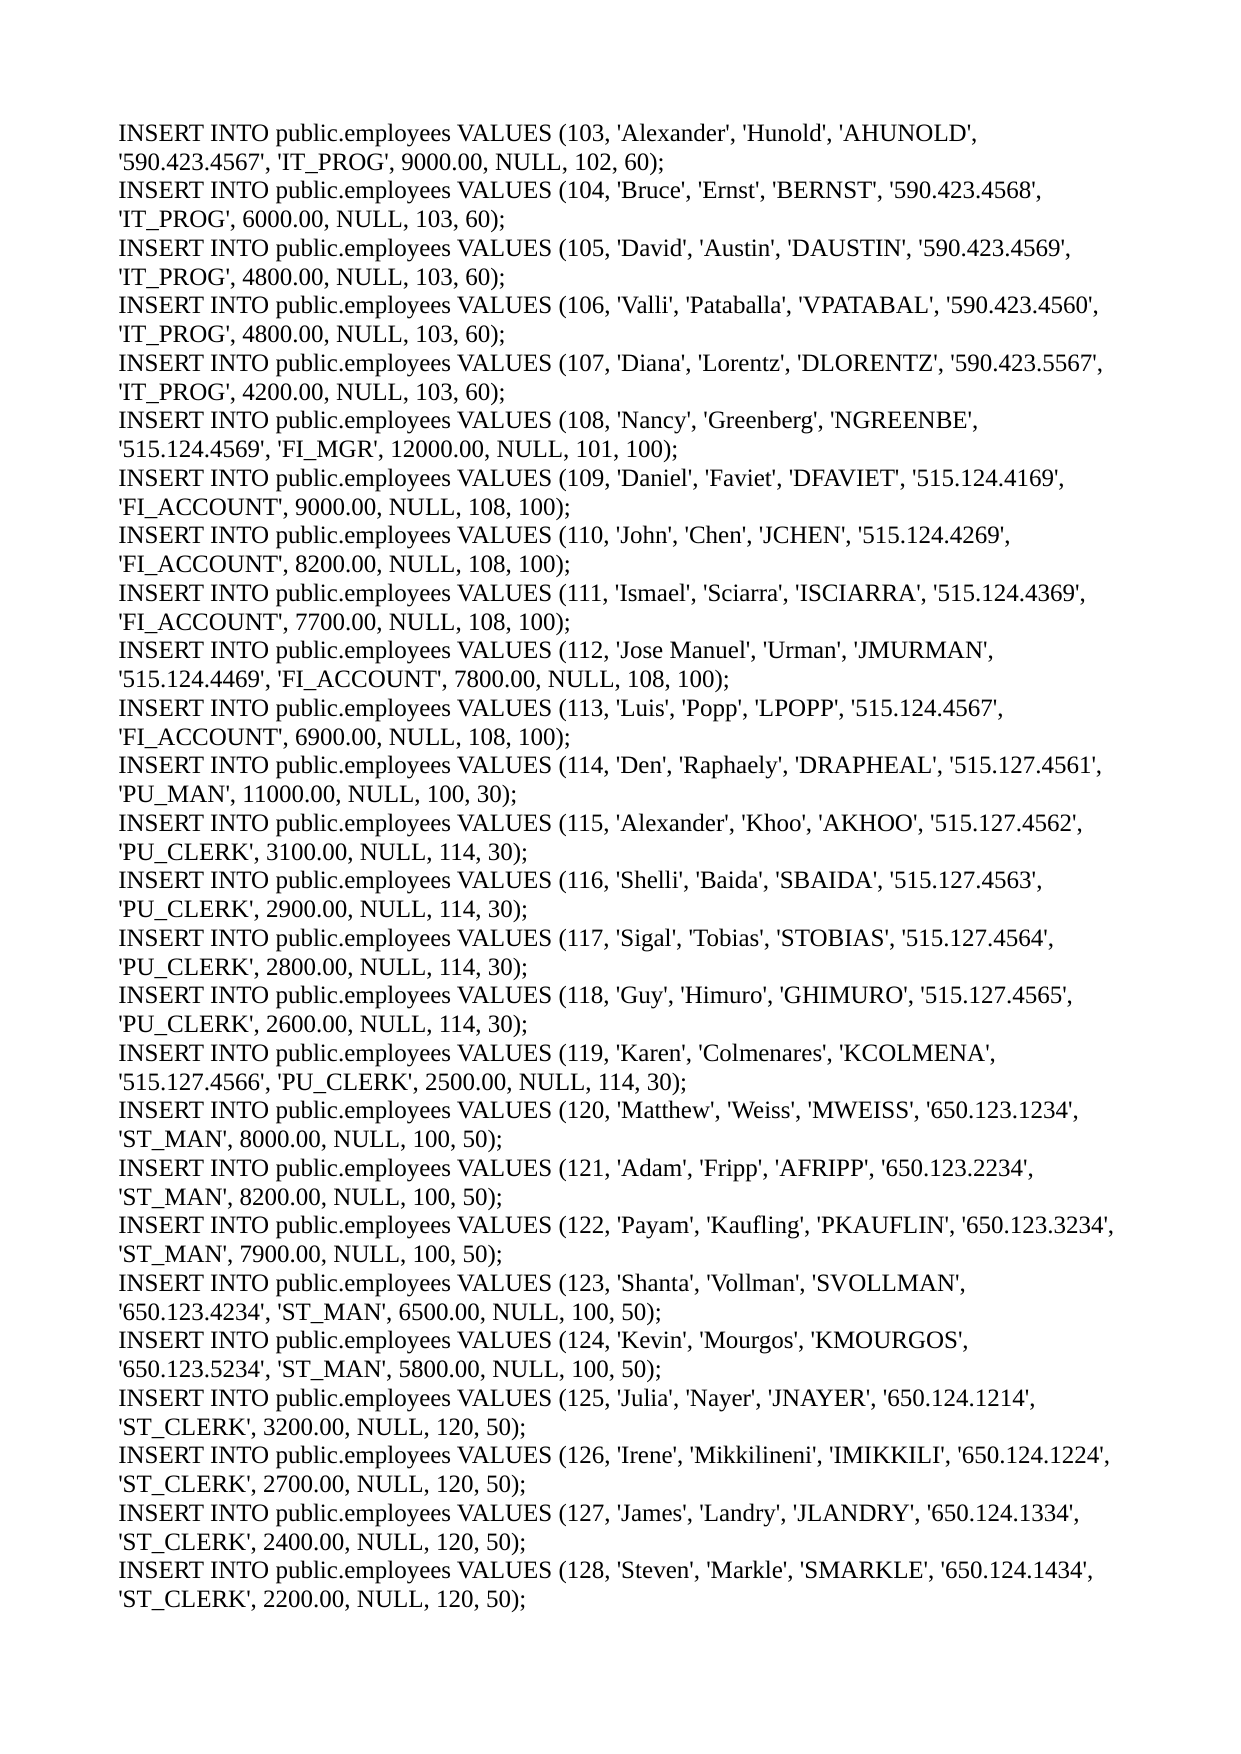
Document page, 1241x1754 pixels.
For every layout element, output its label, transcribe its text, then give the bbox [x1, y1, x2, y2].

text INSERT INTO public.employees VALUES (104, 'Bruce', 'Ernst', 'BERNST', '590.423.4568', 'IT_PROG', 6000.00, NULL, 103, 60); [118, 176, 1122, 233]
text INSERT INTO public.employees VALUES (119, 'Karen', 'Colmenares', 'KCOLMENA', '515.127.4566', 'PU_CLERK', 2500.00, NULL, 114, 30); [118, 1038, 1122, 1096]
text INSERT INTO public.employees VALUES (108, 'Nancy', 'Greenberg', 'NGREENBE', '515.124.4569', 'FI_MGR', 12000.00, NULL, 101, 100); [118, 406, 1122, 463]
text INSERT INTO public.employees VALUES (120, 'Matthew', 'Weiss', 'MWEISS', '650.123.1234', 'ST_MAN', 8000.00, NULL, 100, 50); [118, 1096, 1122, 1153]
text INSERT INTO public.employees VALUES (111, 'Ismael', 'Sciarra', 'ISCIARRA', '515.124.4369', 'FI_ACCOUNT', 7700.00, NULL, 108, 100); [118, 578, 1122, 636]
text INSERT INTO public.employees VALUES (128, 'Steven', 'Markle', 'SMARKLE', '650.124.1434', 'ST_CLERK', 2200.00, NULL, 120, 50); [118, 1556, 1122, 1613]
text INSERT INTO public.employees VALUES (113, 'Luis', 'Popp', 'LPOPP', '515.124.4567', 'FI_ACCOUNT', 6900.00, NULL, 108, 100); [118, 693, 1122, 751]
text INSERT INTO public.employees VALUES (117, 'Sigal', 'Tobias', 'STOBIAS', '515.127.4564', 'PU_CLERK', 2800.00, NULL, 114, 30); [118, 923, 1122, 981]
text INSERT INTO public.employees VALUES (124, 'Kevin', 'Mourgos', 'KMOURGOS', '650.123.5234', 'ST_MAN', 5800.00, NULL, 100, 50); [118, 1326, 1122, 1383]
text INSERT INTO public.employees VALUES (114, 'Den', 'Raphaely', 'DRAPHEAL', '515.127.4561', 'PU_MAN', 11000.00, NULL, 100, 30); [118, 751, 1122, 808]
text INSERT INTO public.employees VALUES (115, 'Alexander', 'Khoo', 'AKHOO', '515.127.4562', 'PU_CLERK', 3100.00, NULL, 114, 30); [118, 808, 1122, 866]
text INSERT INTO public.employees VALUES (110, 'John', 'Chen', 'JCHEN', '515.124.4269', 'FI_ACCOUNT', 8200.00, NULL, 108, 100); [118, 521, 1122, 578]
text INSERT INTO public.employees VALUES (122, 'Payam', 'Kaufling', 'PKAUFLIN', '650.123.3234', 'ST_MAN', 7900.00, NULL, 100, 50); [118, 1211, 1122, 1268]
text INSERT INTO public.employees VALUES (118, 'Guy', 'Himuro', 'GHIMURO', '515.127.4565', 'PU_CLERK', 2600.00, NULL, 114, 30); [118, 981, 1122, 1038]
text INSERT INTO public.employees VALUES (123, 'Shanta', 'Vollman', 'SVOLLMAN', '650.123.4234', 'ST_MAN', 6500.00, NULL, 100, 50); [118, 1268, 1122, 1326]
text INSERT INTO public.employees VALUES (109, 'Daniel', 'Faviet', 'DFAVIET', '515.124.4169', 'FI_ACCOUNT', 9000.00, NULL, 108, 100); [118, 463, 1122, 521]
text INSERT INTO public.employees VALUES (116, 'Shelli', 'Baida', 'SBAIDA', '515.127.4563', 'PU_CLERK', 2900.00, NULL, 114, 30); [118, 866, 1122, 923]
text INSERT INTO public.employees VALUES (112, 'Jose Manuel', 'Urman', 'JMURMAN', '515.124.4469', 'FI_ACCOUNT', 7800.00, NULL, 108, 100); [118, 636, 1122, 693]
text INSERT INTO public.employees VALUES (126, 'Irene', 'Mikkilineni', 'IMIKKILI', '650.124.1224', 'ST_CLERK', 2700.00, NULL, 120, 50); [118, 1441, 1122, 1498]
text INSERT INTO public.employees VALUES (107, 'Diana', 'Lorentz', 'DLORENTZ', '590.423.5567', 'IT_PROG', 4200.00, NULL, 103, 60); [118, 348, 1122, 406]
text INSERT INTO public.employees VALUES (103, 'Alexander', 'Hunold', 'AHUNOLD', '590.423.4567', 'IT_PROG', 9000.00, NULL, 102, 60); [118, 118, 1122, 176]
text INSERT INTO public.employees VALUES (127, 'James', 'Landry', 'JLANDRY', '650.124.1334', 'ST_CLERK', 2400.00, NULL, 120, 50); [118, 1498, 1122, 1556]
text INSERT INTO public.employees VALUES (105, 'David', 'Austin', 'DAUSTIN', '590.423.4569', 'IT_PROG', 4800.00, NULL, 103, 60); [118, 233, 1122, 291]
text INSERT INTO public.employees VALUES (125, 'Julia', 'Nayer', 'JNAYER', '650.124.1214', 'ST_CLERK', 3200.00, NULL, 120, 50); [118, 1383, 1122, 1441]
text INSERT INTO public.employees VALUES (121, 'Adam', 'Fripp', 'AFRIPP', '650.123.2234', 'ST_MAN', 8200.00, NULL, 100, 50); [118, 1153, 1122, 1211]
text INSERT INTO public.employees VALUES (106, 'Valli', 'Pataballa', 'VPATABAL', '590.423.4560', 'IT_PROG', 4800.00, NULL, 103, 60); [118, 291, 1122, 348]
